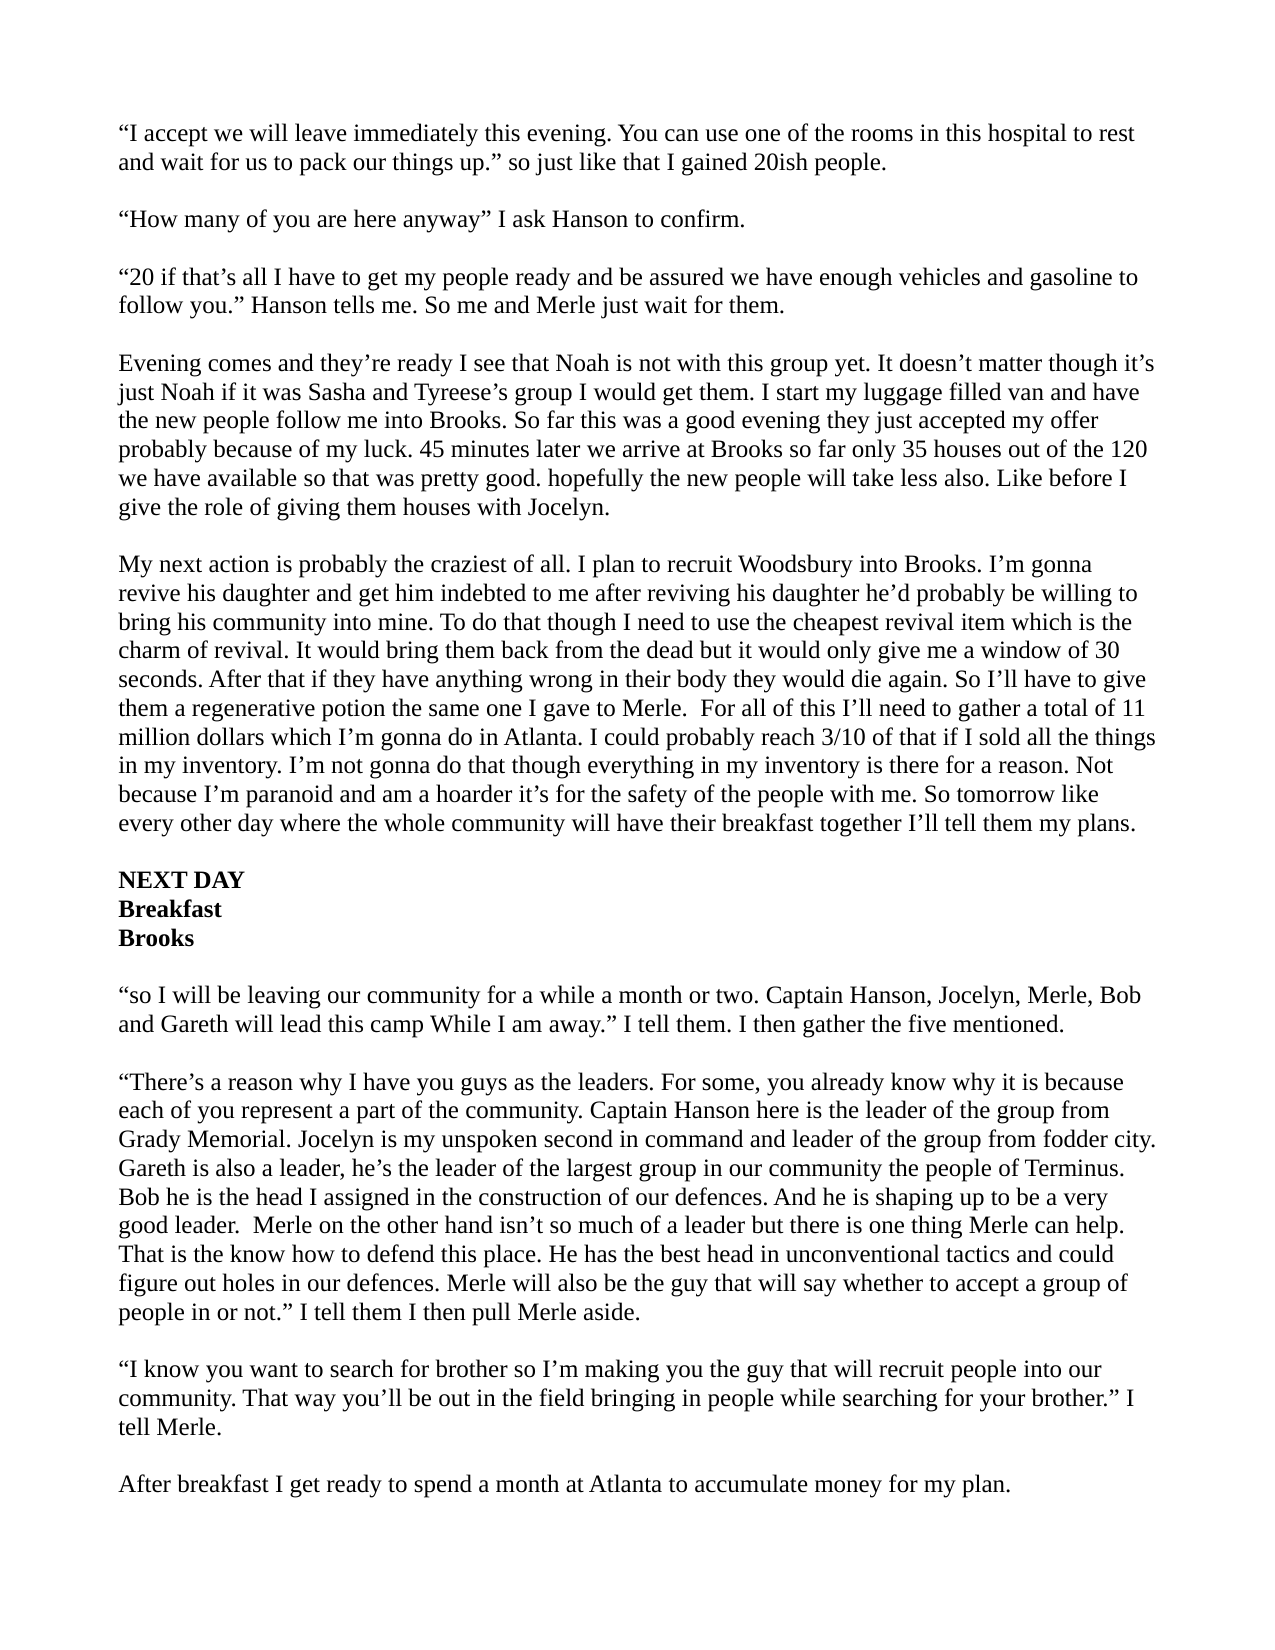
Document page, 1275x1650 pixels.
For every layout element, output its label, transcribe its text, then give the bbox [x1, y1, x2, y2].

text “How many of you are here anyway” I ask Hanson to confirm. [118, 204, 1157, 233]
text My next action is probably the craziest of all. I plan to recruit Woodsbury into Brooks. I’m gonna revive his daughter and get him indebted to me after reviving his daughter he’d probably be willing to bring his community into mine. To do that though I need to use the cheapest revival item which is the charm of revival. It would bring them back from the dead but it would only give me a window of 30 seconds. After that if they have anything wrong in their body they would die again. So I’ll have to give them a regenerative potion the same one I gave to Merle. For all of this I’ll need to gather a total of 11 million dollars which I’m gonna do in Atlanta. I could probably reach 3/10 of that if I sold all the things in my inventory. I’m not gonna do that though everything in my inventory is there for a reason. Not because I’m paranoid and am a hoarder it’s for the safety of the people with me. So tomorrow like every other day where the whole community will have their breakfast together I’ll tell them my plans. [118, 549, 1157, 837]
text NEXT DAY Breakfast [118, 866, 1157, 923]
text Evening comes and they’re ready I see that Noah is not with this group yet. It doesn’t matter though it’s just Noah if it was Sasha and Tyreese’s group I would get them. I start my luggage filled van and have the new people follow me into Brooks. So far this was a good evening they just accepted my offer probably because of my luck. 45 minutes later we arrive at Brooks so far only 35 houses out of the 120 we have available so that was pretty good. hopefully the new people will take less also. Like before I give the role of giving them houses with Jocelyn. [118, 348, 1157, 521]
text “There’s a reason why I have you guys as the leaders. For some, you already know why it is because each of you represent a part of the community. Captain Hanson here is the leader of the group from Grady Memorial. Jocelyn is my unspoken second in command and leader of the group from fodder city. Gareth is also a leader, he’s the leader of the largest group in our community the people of Terminus. Bob he is the head I assigned in the construction of our defences. And he is shaping up to be a very good leader. Merle on the other hand isn’t so much of a leader but there is one thing Merle can help. That is the know how to defend this place. He has the best head in unconventional tactics and could figure out holes in our defences. Merle will also be the guy that will say whether to accept a group of people in or not.” I tell them I then pull Merle aside. [118, 1067, 1157, 1326]
text After breakfast I get ready to spend a month at Atlanta to accumulate money for my plan. [118, 1469, 1157, 1498]
text “20 if that’s all I have to get my people ready and be assured we have enough vehicles and gasoline to follow you.” Hanson tells me. So me and Merle just wait for them. [118, 262, 1157, 319]
text “I know you want to search for brother so I’m making you the guy that will recruit people into our community. That way you’ll be out in the field bringing in people while searching for your brother.” I tell Merle. [118, 1354, 1157, 1441]
text “I accept we will leave immediately this evening. You can use one of the rooms in this hospital to rest and wait for us to pack our things up.” so just like that I gained 20ish people. [118, 118, 1157, 176]
text “so I will be leaving our community for a while a month or two. Captain Hanson, Jocelyn, Merle, Bob and Gareth will lead this camp While I am away.” I tell them. I then gather the five mentioned. [118, 981, 1157, 1038]
text Brooks [118, 923, 1157, 952]
